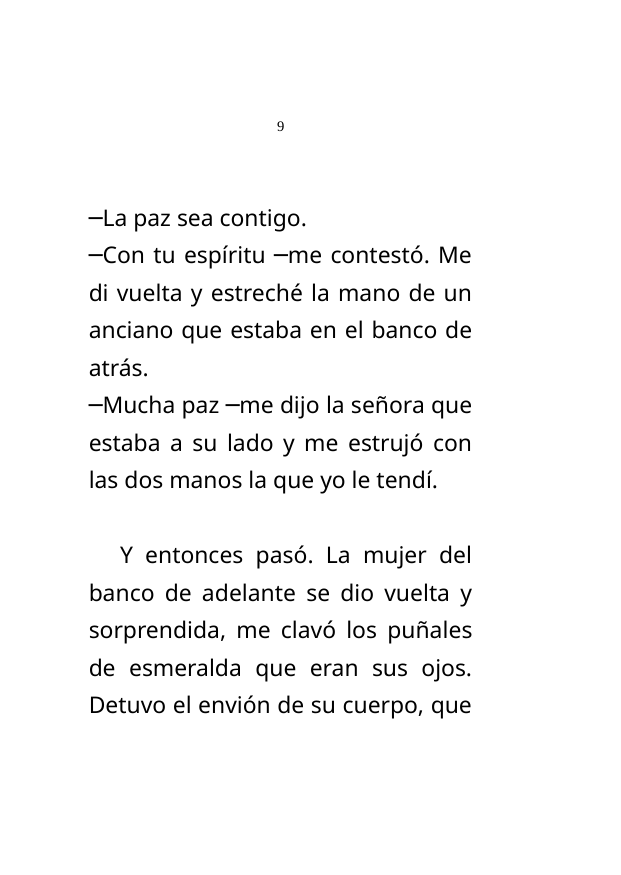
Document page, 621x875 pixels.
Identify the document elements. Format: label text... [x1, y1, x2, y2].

text ─Con tu espíritu ─me contestó. Me di vuelta y estreché la mano de un anciano que estaba en el banco de atrás. [88, 239, 472, 383]
text ─Mucha paz ─me dijo la señora que estaba a su lado y me estrujó con las dos manos la que yo le tendí. [88, 389, 472, 496]
text ─La paz sea contigo. [88, 202, 472, 233]
text Y entonces pasó. La mujer del banco de adelante se dio vuelta y sorprendida, me clavó los puñales de esmeralda que eran sus ojos. Detuvo el envión de su cuerpo, que [88, 539, 472, 721]
